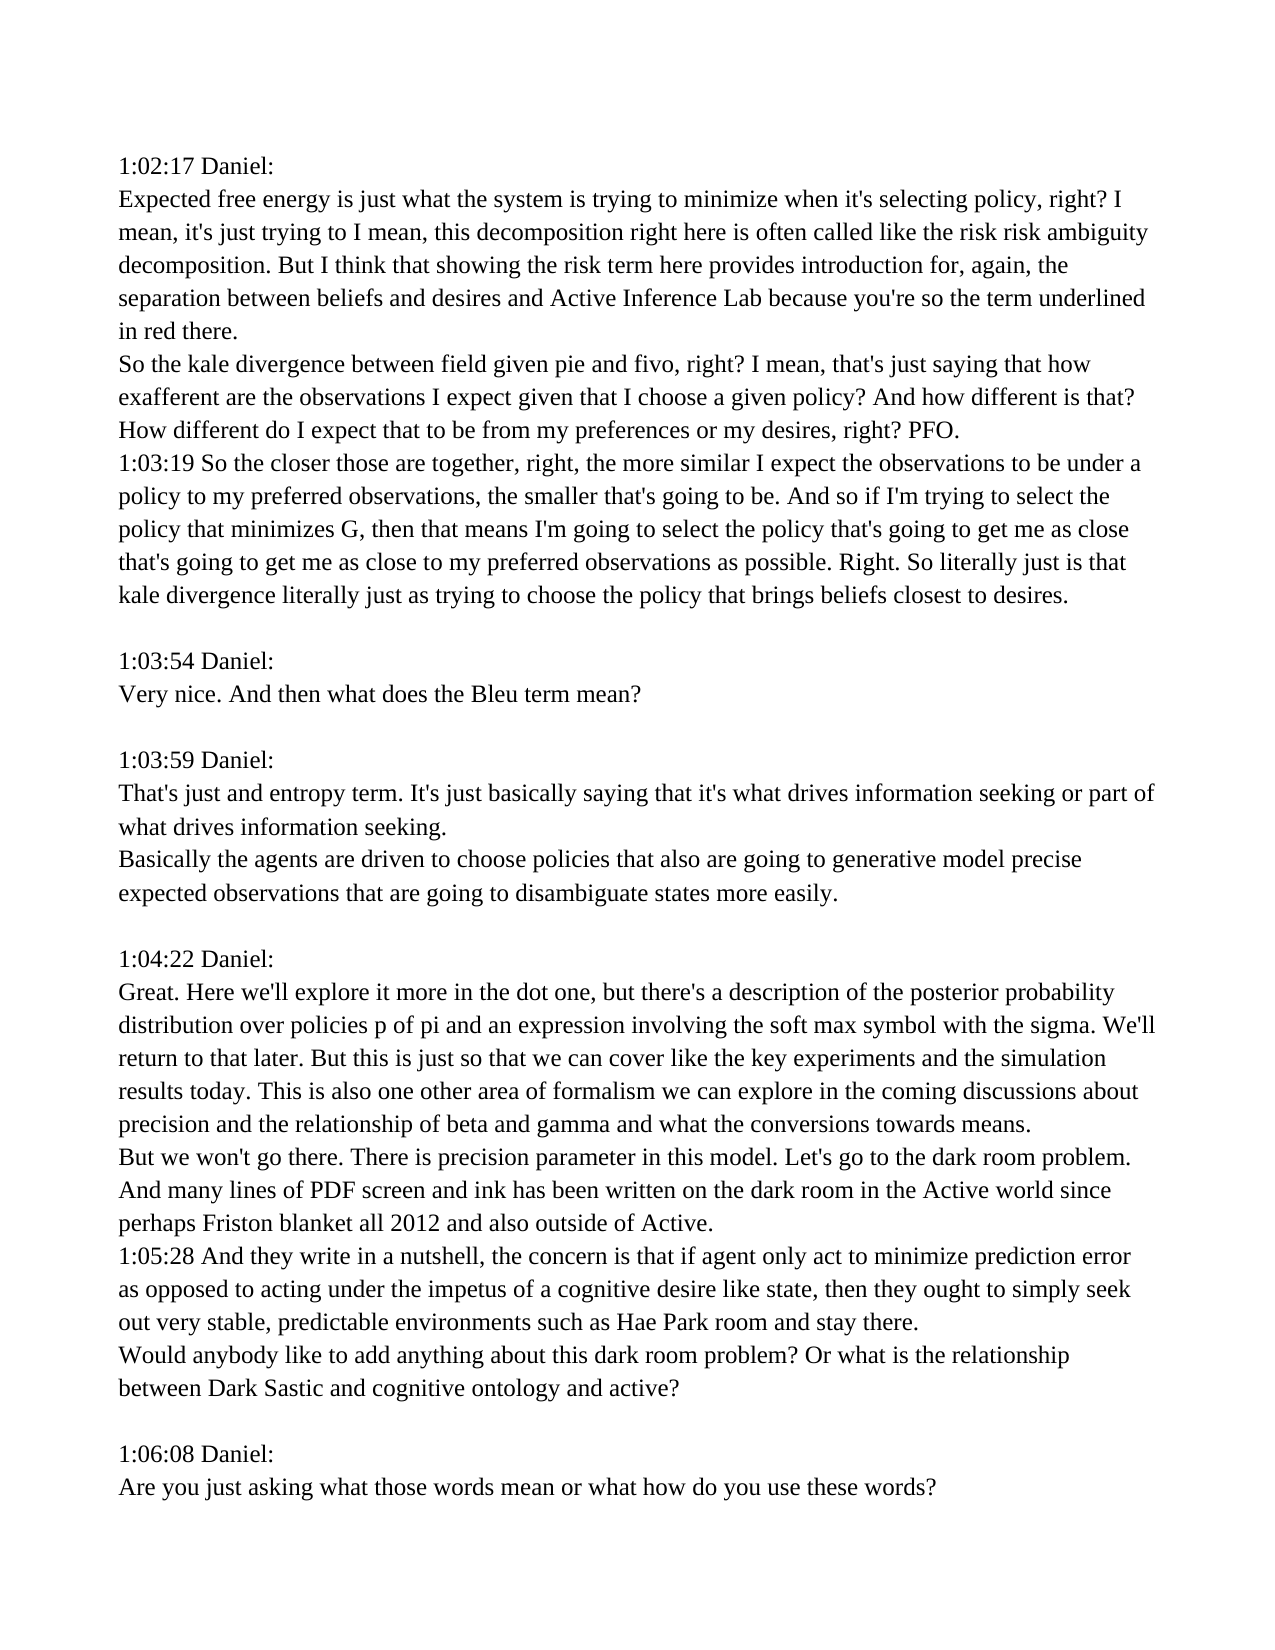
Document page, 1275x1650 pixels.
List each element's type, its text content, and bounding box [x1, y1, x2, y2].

text 1:03:59 Daniel: [118, 746, 1157, 774]
text 1:03:19 So the closer those are together, right, the more similar I expect the observations to be under a policy to my preferred observations, the smaller that's going to be. And so if I'm trying to select the policy that minimizes G, then that means I'm going to select the policy that's going to get me as close that's going to get me as close to my preferred observations as possible. Right. So literally just is that kale divergence literally just as trying to choose the policy that brings beliefs closest to desires. [118, 448, 1157, 609]
text Would anybody like to add anything about this dark room problem? Or what is the relationship between Dark Sastic and cognitive ontology and active? [118, 1340, 1157, 1402]
text Very nice. And then what does the Bleu term mean? [118, 679, 1157, 708]
text Expected free energy is just what the system is trying to minimize when it's selecting policy, right? I mean, it's just trying to I mean, this decomposition right here is often called like the risk risk ambiguity decomposition. But I think that showing the risk term here provides introduction for, again, the separation between beliefs and desires and Active Inference Lab because you're so the term underlined in red there. [118, 184, 1157, 345]
text So the kale divergence between field given pie and fivo, right? I mean, that's just saying that how exafferent are the observations I expect given that I choose a given policy? And how different is that? How different do I expect that to be from my preferences or my desires, right? PFO. [118, 349, 1157, 444]
text But we won't go there. There is precision parameter in this model. Let's go to the dark room problem. And many lines of PDF screen and ink has been written on the dark room in the Active world since perhaps Friston blanket all 2012 and also outside of Active. [118, 1142, 1157, 1237]
text 1:05:28 And they write in a nutshell, the concern is that if agent only act to minimize prediction error as opposed to acting under the impetus of a cognitive desire like state, then they ought to simply seek out very stable, predictable environments such as Hae Park room and stay there. [118, 1241, 1157, 1336]
text 1:06:08 Daniel: [118, 1439, 1157, 1468]
text Basically the agents are driven to choose policies that also are going to generative model precise expected observations that are going to disambiguate states more easily. [118, 844, 1157, 906]
text 1:04:22 Daniel: [118, 944, 1157, 972]
text 1:03:54 Daniel: [118, 646, 1157, 675]
text Are you just asking what those words mean or what how do you use these words? [118, 1472, 1157, 1501]
text That's just and entropy term. It's just basically saying that it's what drives information seeking or part of what drives information seeking. [118, 778, 1157, 840]
text Great. Here we'll explore it more in the dot one, but there's a description of the posterior probability distribution over policies p of pi and an expression involving the soft max symbol with the sigma. We'll return to that later. But this is just so that we can cover like the key experiments and the simulation results today. This is also one other area of formalism we can explore in the coming discussions about precision and the relationship of beta and gamma and what the conversions towards means. [118, 977, 1157, 1137]
text 1:02:17 Daniel: [118, 151, 1157, 180]
